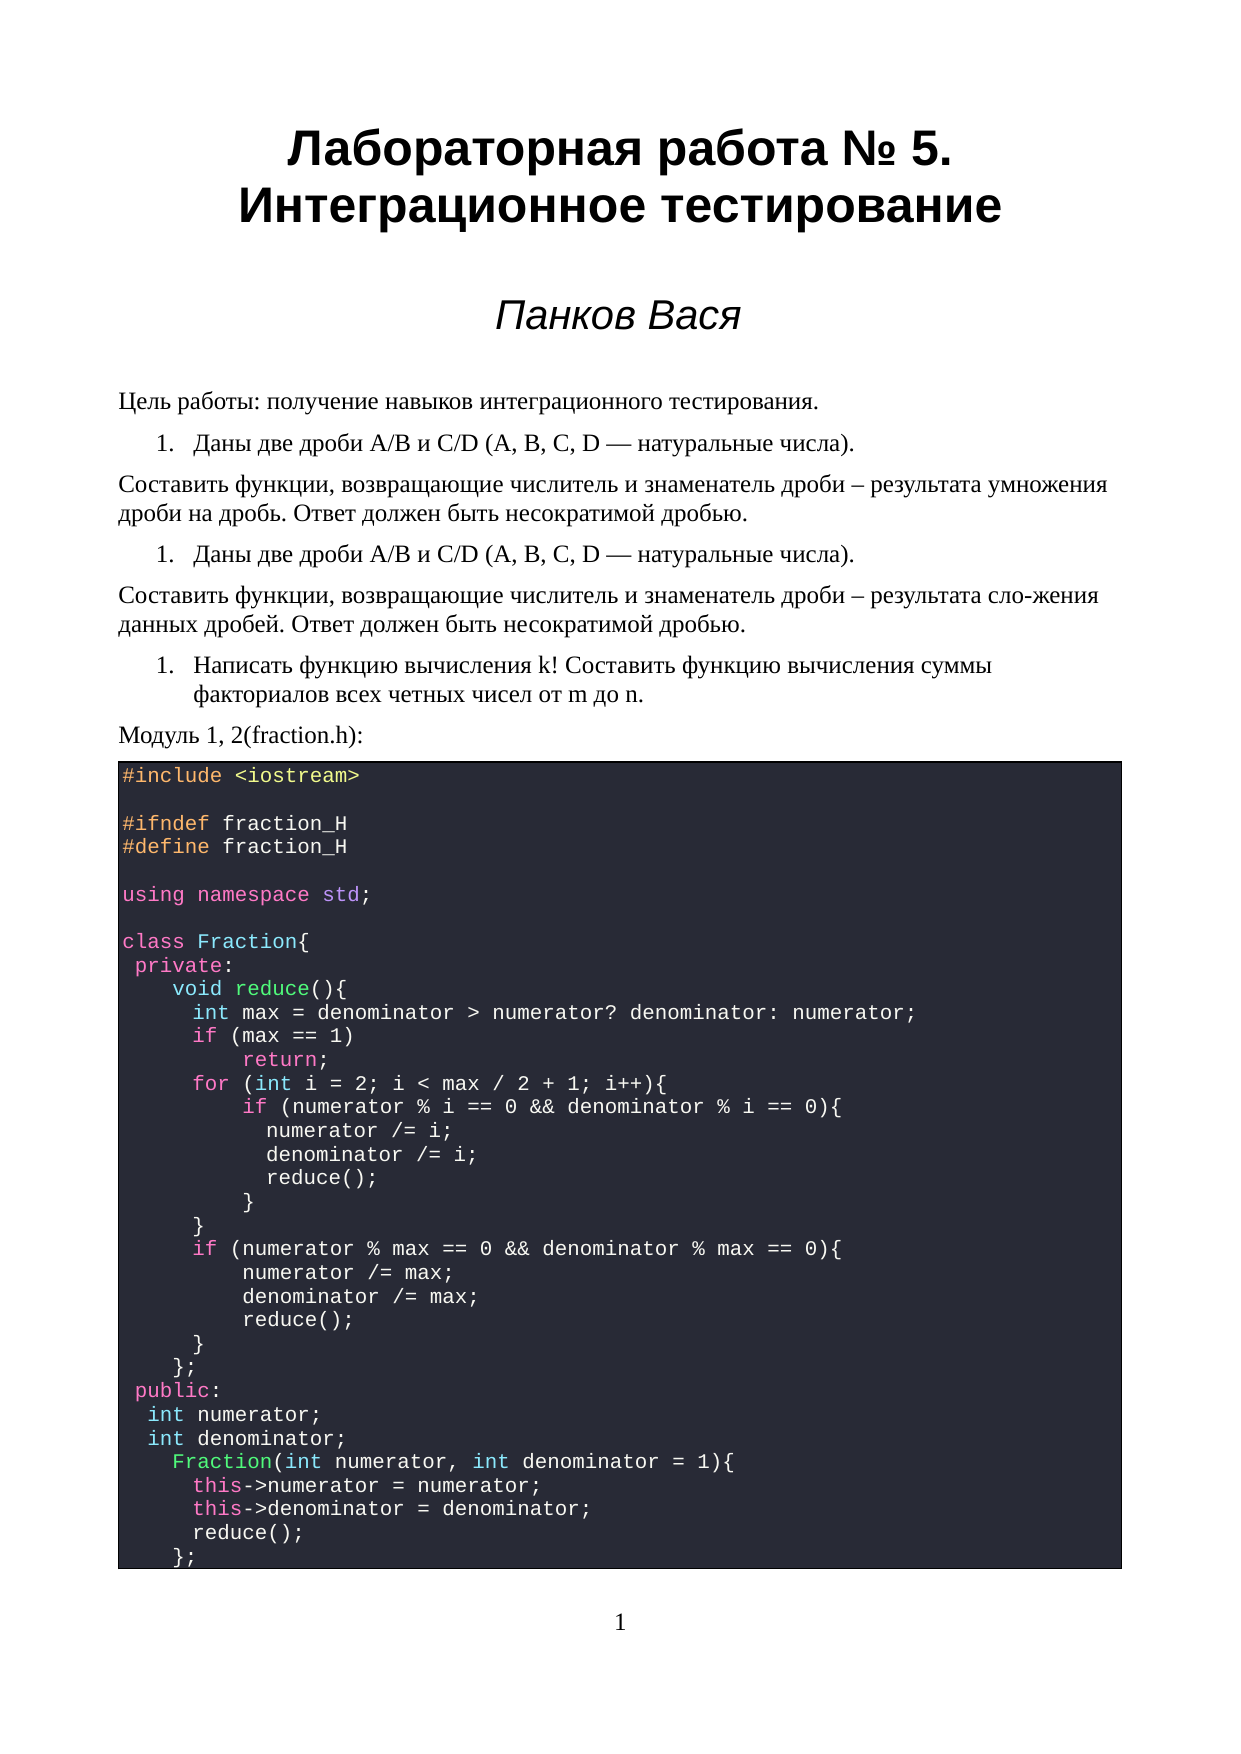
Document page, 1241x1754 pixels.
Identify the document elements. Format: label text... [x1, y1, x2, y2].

text denominator /= i; [119, 1140, 1121, 1163]
text #define fraction_H [119, 832, 1121, 856]
text numerator /= i; [119, 1116, 1121, 1140]
list Даны две дроби A/B и C/D (А, В, С, D — натуральные числа). [156, 539, 1122, 568]
text Цель работы: получение навыков интеграционного тестирования. [118, 386, 1122, 415]
text return; [119, 1045, 1121, 1069]
text int denominator; [119, 1423, 1121, 1447]
text void reduce(){ [119, 974, 1121, 998]
subtitle Панков Вася [118, 291, 1122, 338]
text if (numerator % max == 0 && denominator % max == 0){ [119, 1234, 1121, 1258]
text reduce(); [119, 1163, 1121, 1187]
text reduce(); [119, 1305, 1121, 1329]
text if (max == 1) [119, 1022, 1121, 1045]
text numerator /= max; [119, 1258, 1121, 1282]
text public: [119, 1376, 1121, 1400]
text Составить функции, возвращающие числитель и знаменатель дроби – результата умножения дроби на дробь. Ответ должен быть несократимой дробью. [118, 469, 1122, 526]
text } [119, 1211, 1121, 1234]
list Даны две дроби A/B и C/D (А, В, С, D — натуральные числа). [156, 428, 1122, 456]
text int numerator; [119, 1400, 1121, 1423]
text } [119, 1329, 1121, 1353]
text this->denominator = denominator; [119, 1494, 1121, 1518]
text this->numerator = numerator; [119, 1471, 1121, 1494]
text Fraction(int numerator, int denominator = 1){ [119, 1447, 1121, 1471]
text class Fraction{ [119, 927, 1121, 951]
text private: [119, 951, 1121, 974]
text Модуль 1, 2(fraction.h): [118, 720, 1122, 749]
text Составить функции, возвращающие числитель и знаменатель дроби – результата сло-жения данных дробей. Ответ должен быть несократимой дробью. [118, 580, 1122, 638]
text reduce(); [119, 1518, 1121, 1542]
text using namespace std; [119, 880, 1121, 903]
list Написать функцию вычисления k! Составить функцию вычисления суммы факториалов всех четных чисел от m до n. [156, 650, 1122, 708]
title Лабораторная работа № 5. Интеграционное тестирование [118, 118, 1122, 233]
text }; [119, 1353, 1121, 1376]
text #ifndef fraction_H [119, 809, 1121, 832]
text denominator /= max; [119, 1282, 1121, 1305]
text }; [119, 1542, 1121, 1568]
text int max = denominator > numerator? denominator: numerator; [119, 998, 1121, 1022]
text } [119, 1187, 1121, 1211]
text if (numerator % i == 0 && denominator % i == 0){ [119, 1092, 1121, 1116]
text for (int i = 2; i < max / 2 + 1; i++){ [119, 1069, 1121, 1092]
text #include <iostream> [119, 763, 1121, 785]
